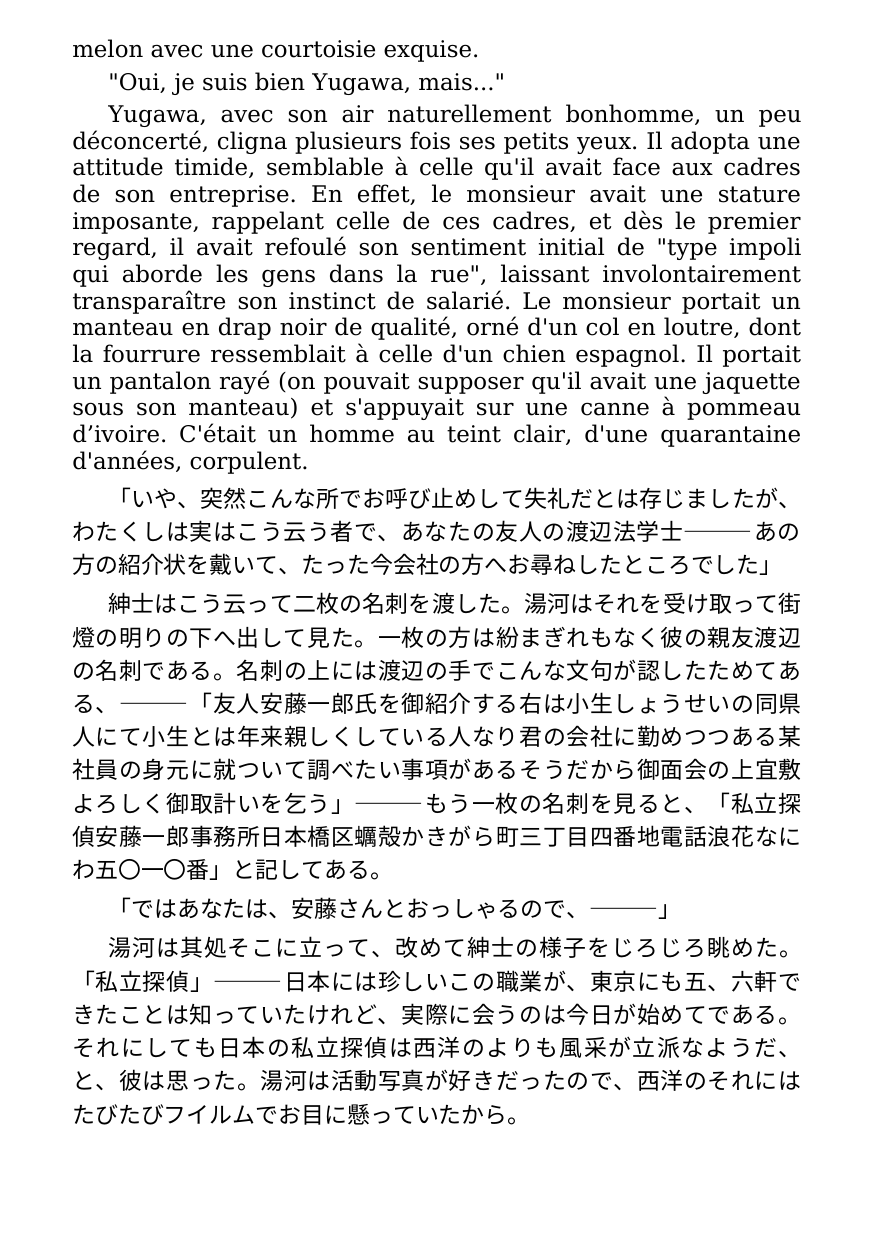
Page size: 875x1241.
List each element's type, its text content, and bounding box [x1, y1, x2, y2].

text 紳士はこう云って二枚の名刺を渡した。湯河はそれを受け取って街燈の明りの下へ出して見た。一枚の方は紛まぎれもなく彼の親友渡辺の名刺である。名刺の上には渡辺の手でこんな文句が認したためてある、―――「友人安藤一郎氏を御紹介する右は小生しょうせいの同県人にて小生とは年来親しくしている人なり君の会社に勤めつつある某社員の身元に就ついて調べたい事項があるそうだから御面会の上宜敷よろしく御取計いを乞う」―――もう一枚の名刺を見ると、「私立探偵安藤一郎事務所日本橋区蠣殻かきがら町三丁目四番地電話浪花なにわ五〇一〇番」と記してある。 [72, 586, 802, 885]
text Yugawa, avec son air naturellement bonhomme, un peu déconcerté, cligna plusieurs fois ses petits yeux. Il adopta une attitude timide, semblable à celle qu'il avait face aux cadres de son entreprise. En effet, le monsieur avait une stature imposante, rappelant celle de ces cadres, et dès le premier regard, il avait refoulé son sentiment initial de "type impoli qui aborde les gens dans la rue", laissant involontairement transparaître son instinct de salarié. Le monsieur portait un manteau en drap noir de qualité, orné d'un col en loutre, dont la fourrure ressemblait à celle d'un chien espagnol. Il portait un pantalon rayé (on pouvait supposer qu'il avait une jaquette sous son manteau) et s'appuyait sur une canne à pommeau d’ivoire. C'était un homme au teint clair, d'une quarantaine d'années, corpulent. [72, 101, 802, 474]
text 「いや、突然こんな所でお呼び止めして失礼だとは存じましたが、わたくしは実はこう云う者で、あなたの友人の渡辺法学士―――あの方の紹介状を戴いて、たった今会社の方へお尋ねしたところでした」 [72, 481, 802, 580]
text 湯河は其処そこに立って、改めて紳士の様子をじろじろ眺めた。「私立探偵」―――日本には珍しいこの職業が、東京にも五、六軒できたことは知っていたけれど、実際に会うのは今日が始めてである。それにしても日本の私立探偵は西洋のよりも風采が立派なようだ、と、彼は思った。湯河は活動写真が好きだったので、西洋のそれにはたびたびフイルムでお目に懸っていたから。 [72, 930, 802, 1130]
text melon avec une courtoisie exquise. [72, 36, 802, 63]
text 「ではあなたは、安藤さんとおっしゃるので、―――」 [72, 891, 802, 924]
text "Oui, je suis bien Yugawa, mais..." [72, 69, 802, 95]
